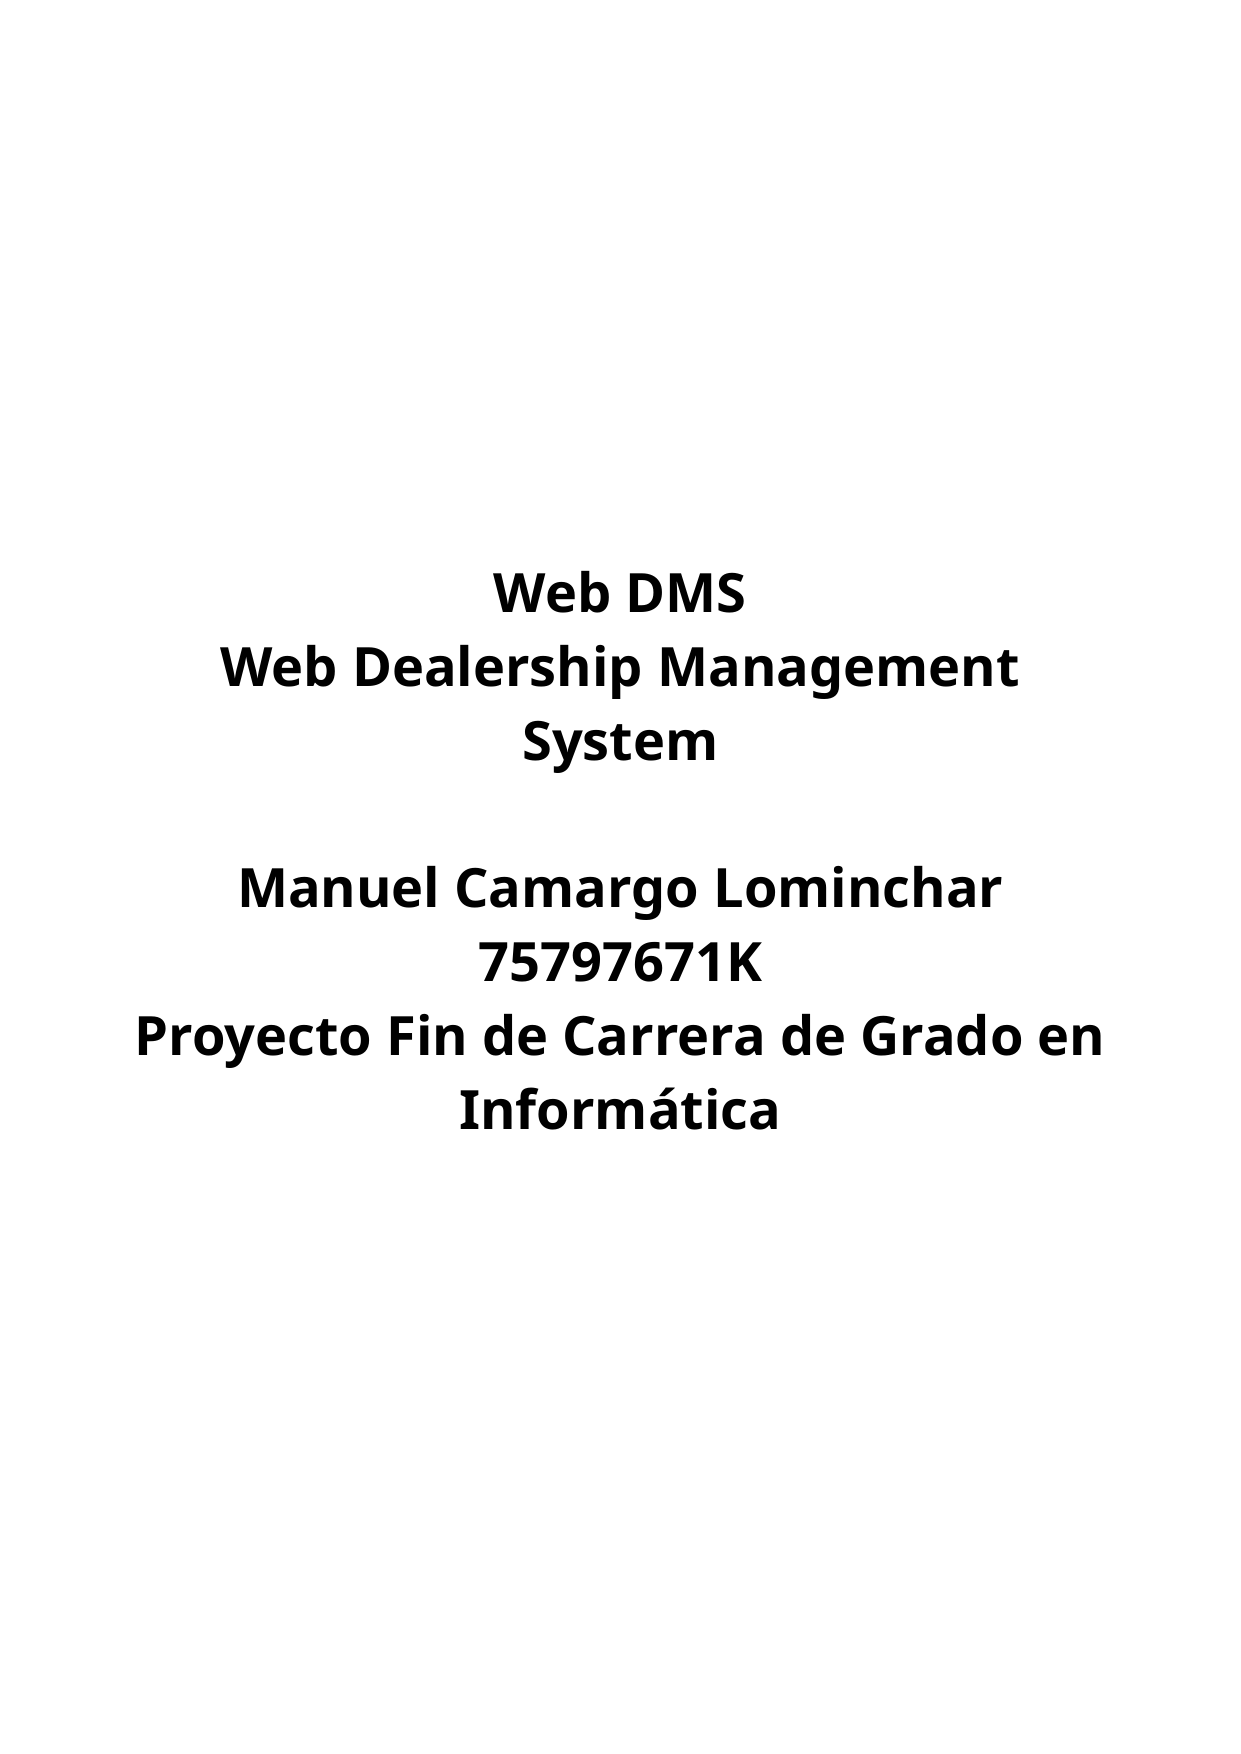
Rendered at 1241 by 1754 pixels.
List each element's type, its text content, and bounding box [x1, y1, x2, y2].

text Manuel Camargo Lominchar 75797671K [118, 850, 1122, 997]
text Web Dealership Management System [118, 629, 1122, 776]
text Proyecto Fin de Carrera de Grado en Informática [118, 997, 1122, 1145]
text Web DMS [118, 555, 1122, 629]
